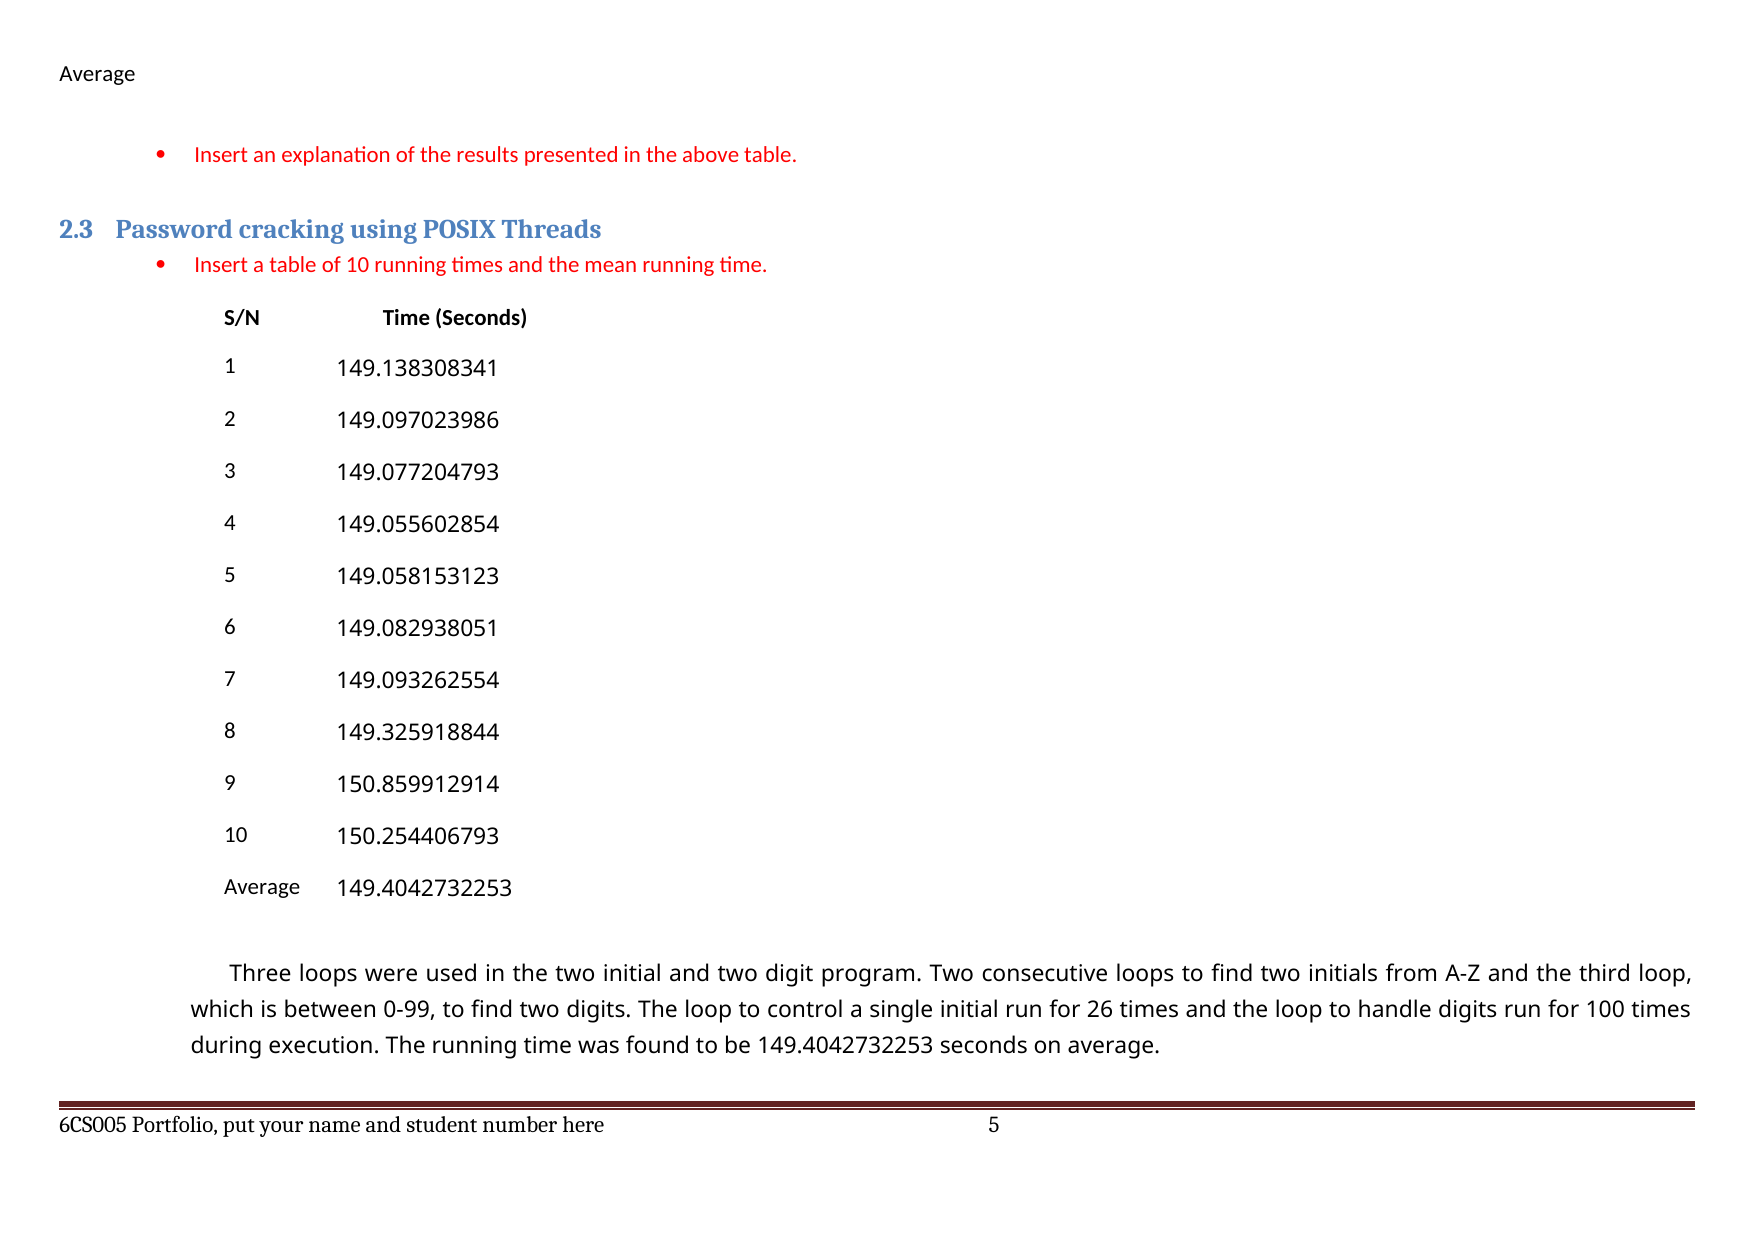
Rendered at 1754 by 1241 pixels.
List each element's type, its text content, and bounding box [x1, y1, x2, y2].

table_cell [523, 59, 834, 108]
table_cell [1184, 59, 1465, 108]
table_cell 6 [224, 612, 336, 664]
table_cell 3 [224, 456, 336, 508]
table_header Time (Seconds) [336, 303, 674, 352]
table_header S/N [224, 303, 336, 352]
table_cell 7 [224, 664, 336, 716]
table_cell 10 [224, 820, 336, 872]
table_cell 150.859912914 [336, 768, 674, 820]
list Insert a table of 10 running times and the mean running time. [157, 250, 1695, 278]
table_cell 149.058153123 [336, 560, 674, 612]
subtitle Password cracking using POSIX Threads [59, 214, 1676, 245]
table_cell [143, 59, 523, 108]
table_cell 149.077204793 [336, 456, 674, 508]
table_cell Average [224, 873, 336, 924]
table_cell 2 [224, 404, 336, 456]
table_cell 149.097023986 [336, 404, 674, 456]
list Three loops were used in the two initial and two digit program. Two consecutive loops to find two initials from A-Z and the third loop, which is between 0-99, to find two digits. The loop to control a single initial run for 26 times and the loop to handle digits run for 100 times during execution. The running time was found to be 149.4042732253 seconds on average. [190, 957, 1695, 1060]
table_cell 150.254406793 [336, 820, 674, 872]
table_cell 9 [224, 768, 336, 820]
table_cell 4 [224, 508, 336, 560]
table_cell 1 [224, 352, 336, 404]
table_cell 8 [224, 716, 336, 768]
table_cell 149.138308341 [336, 352, 674, 404]
table_cell 149.093262554 [336, 664, 674, 716]
table_cell 149.055602854 [336, 508, 674, 560]
table_cell 149.4042732253 [336, 873, 674, 924]
table_cell 5 [224, 560, 336, 612]
list Insert an explanation of the results presented in the above table. [157, 140, 1695, 168]
table_cell 149.325918844 [336, 716, 674, 768]
table_cell Average [59, 59, 143, 108]
table_cell [834, 59, 1184, 108]
table_cell 149.082938051 [336, 612, 674, 664]
